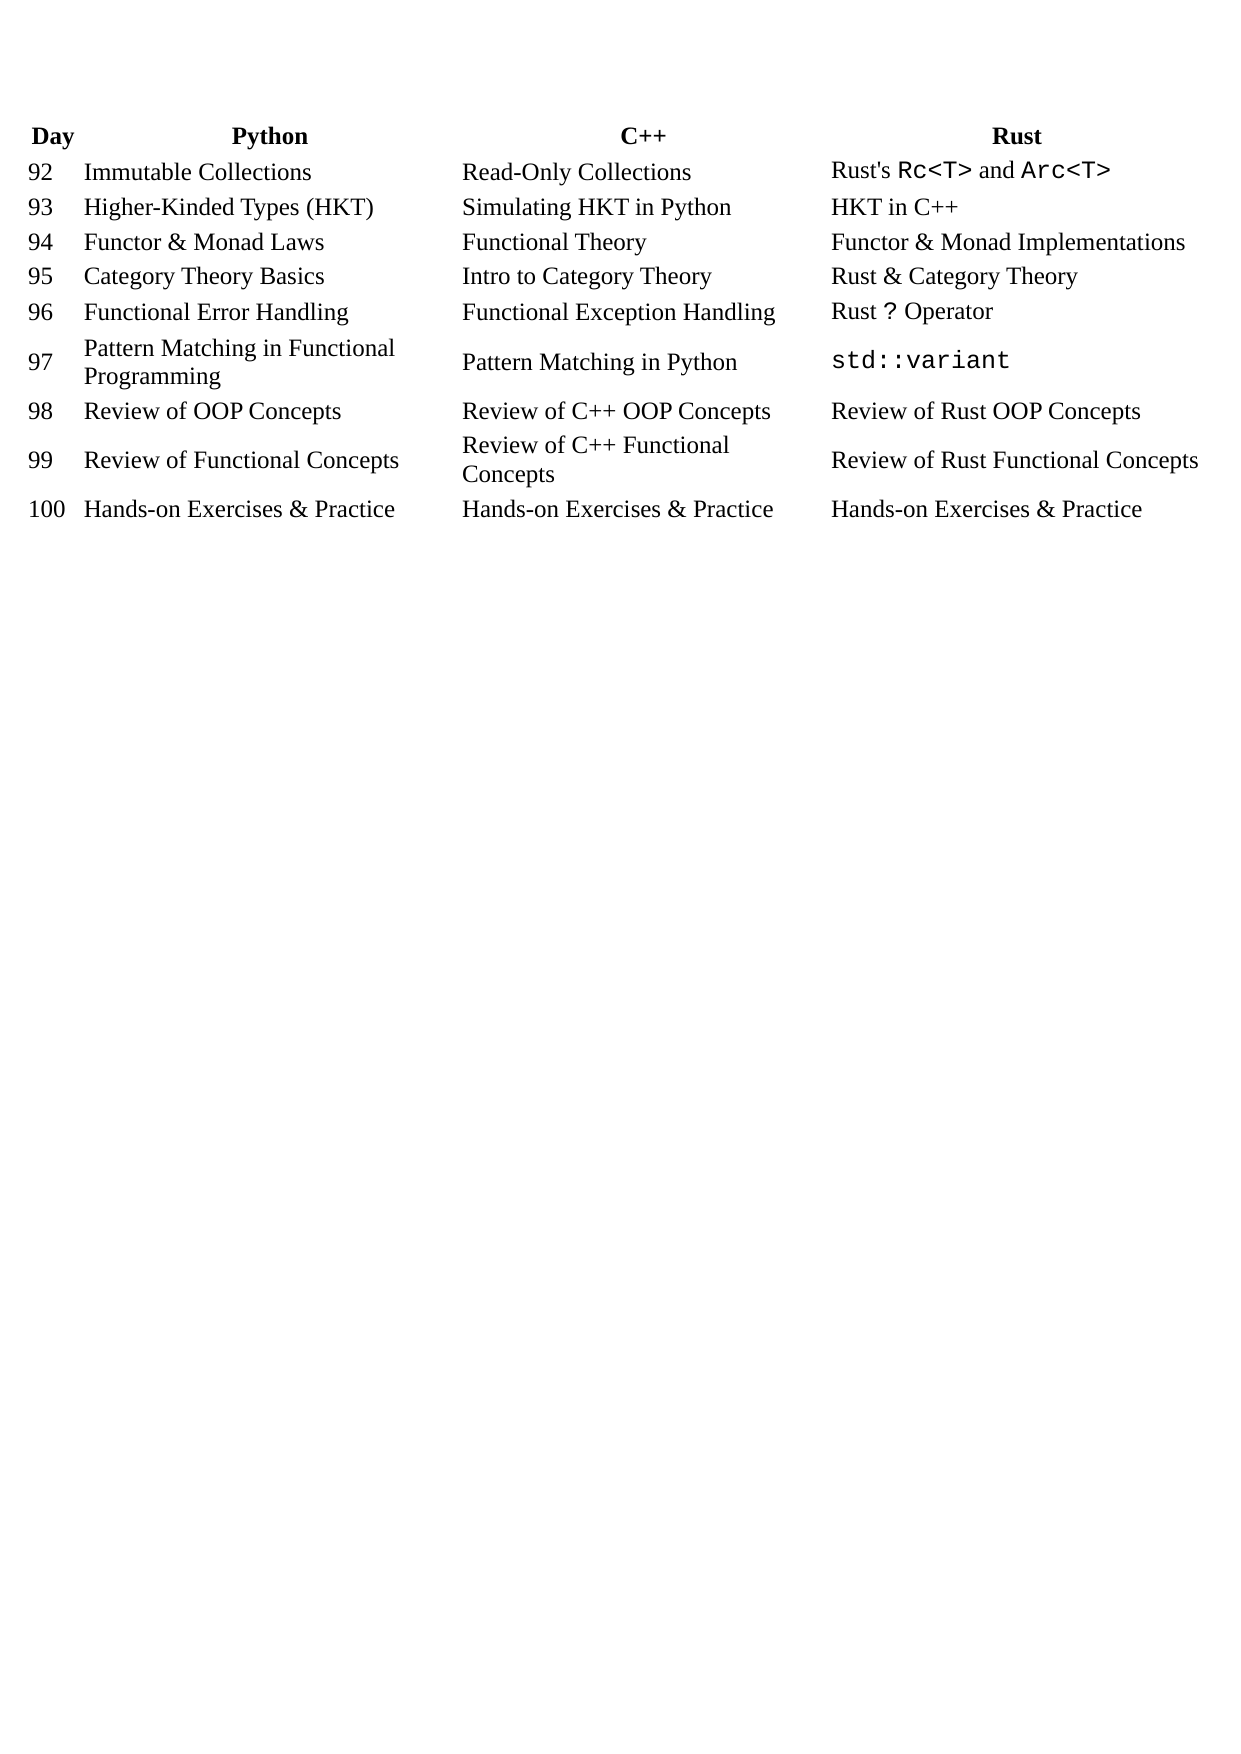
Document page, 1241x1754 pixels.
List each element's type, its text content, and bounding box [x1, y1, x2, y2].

table_cell Category Theory Basics [81, 259, 459, 293]
table_cell 99 [25, 428, 81, 491]
table_cell 97 [25, 330, 81, 393]
table_cell Rust & Category Theory [828, 259, 1206, 293]
table_cell 96 [25, 293, 81, 330]
table_header C++ [459, 118, 828, 153]
table_cell Hands-on Exercises & Practice [828, 491, 1206, 526]
table_cell Pattern Matching in Functional Programming [81, 330, 459, 393]
table_header Python [81, 118, 459, 153]
table_cell Hands-on Exercises & Practice [459, 491, 828, 526]
table_cell Hands-on Exercises & Practice [81, 491, 459, 526]
table_header Rust [828, 118, 1206, 153]
table_cell 92 [25, 153, 81, 189]
table_cell Functional Error Handling [81, 293, 459, 330]
table_cell 100 [25, 491, 81, 526]
table_cell Pattern Matching in Python [459, 330, 828, 393]
table_cell Read-Only Collections [459, 153, 828, 189]
table_cell Simulating HKT in Python [459, 189, 828, 224]
table_cell 94 [25, 224, 81, 258]
table_cell Higher-Kinded Types (HKT) [81, 189, 459, 224]
table_cell std::variant [828, 330, 1206, 393]
table_cell 95 [25, 259, 81, 293]
table_cell Review of C++ OOP Concepts [459, 393, 828, 428]
table_cell Review of OOP Concepts [81, 393, 459, 428]
table_cell Rust ? Operator [828, 293, 1206, 330]
table_cell Review of Rust Functional Concepts [828, 428, 1206, 491]
table_cell Review of Functional Concepts [81, 428, 459, 491]
table_cell Functional Theory [459, 224, 828, 258]
table_cell Intro to Category Theory [459, 259, 828, 293]
table_cell Immutable Collections [81, 153, 459, 189]
table_cell Functor & Monad Laws [81, 224, 459, 258]
table_cell 93 [25, 189, 81, 224]
table_cell Functor & Monad Implementations [828, 224, 1206, 258]
table_cell Review of Rust OOP Concepts [828, 393, 1206, 428]
table_cell Functional Exception Handling [459, 293, 828, 330]
table_header Day [25, 118, 81, 153]
table_cell 98 [25, 393, 81, 428]
table_cell Rust's Rc<T> and Arc<T> [828, 153, 1206, 189]
table_cell HKT in C++ [828, 189, 1206, 224]
table_cell Review of C++ Functional Concepts [459, 428, 828, 491]
